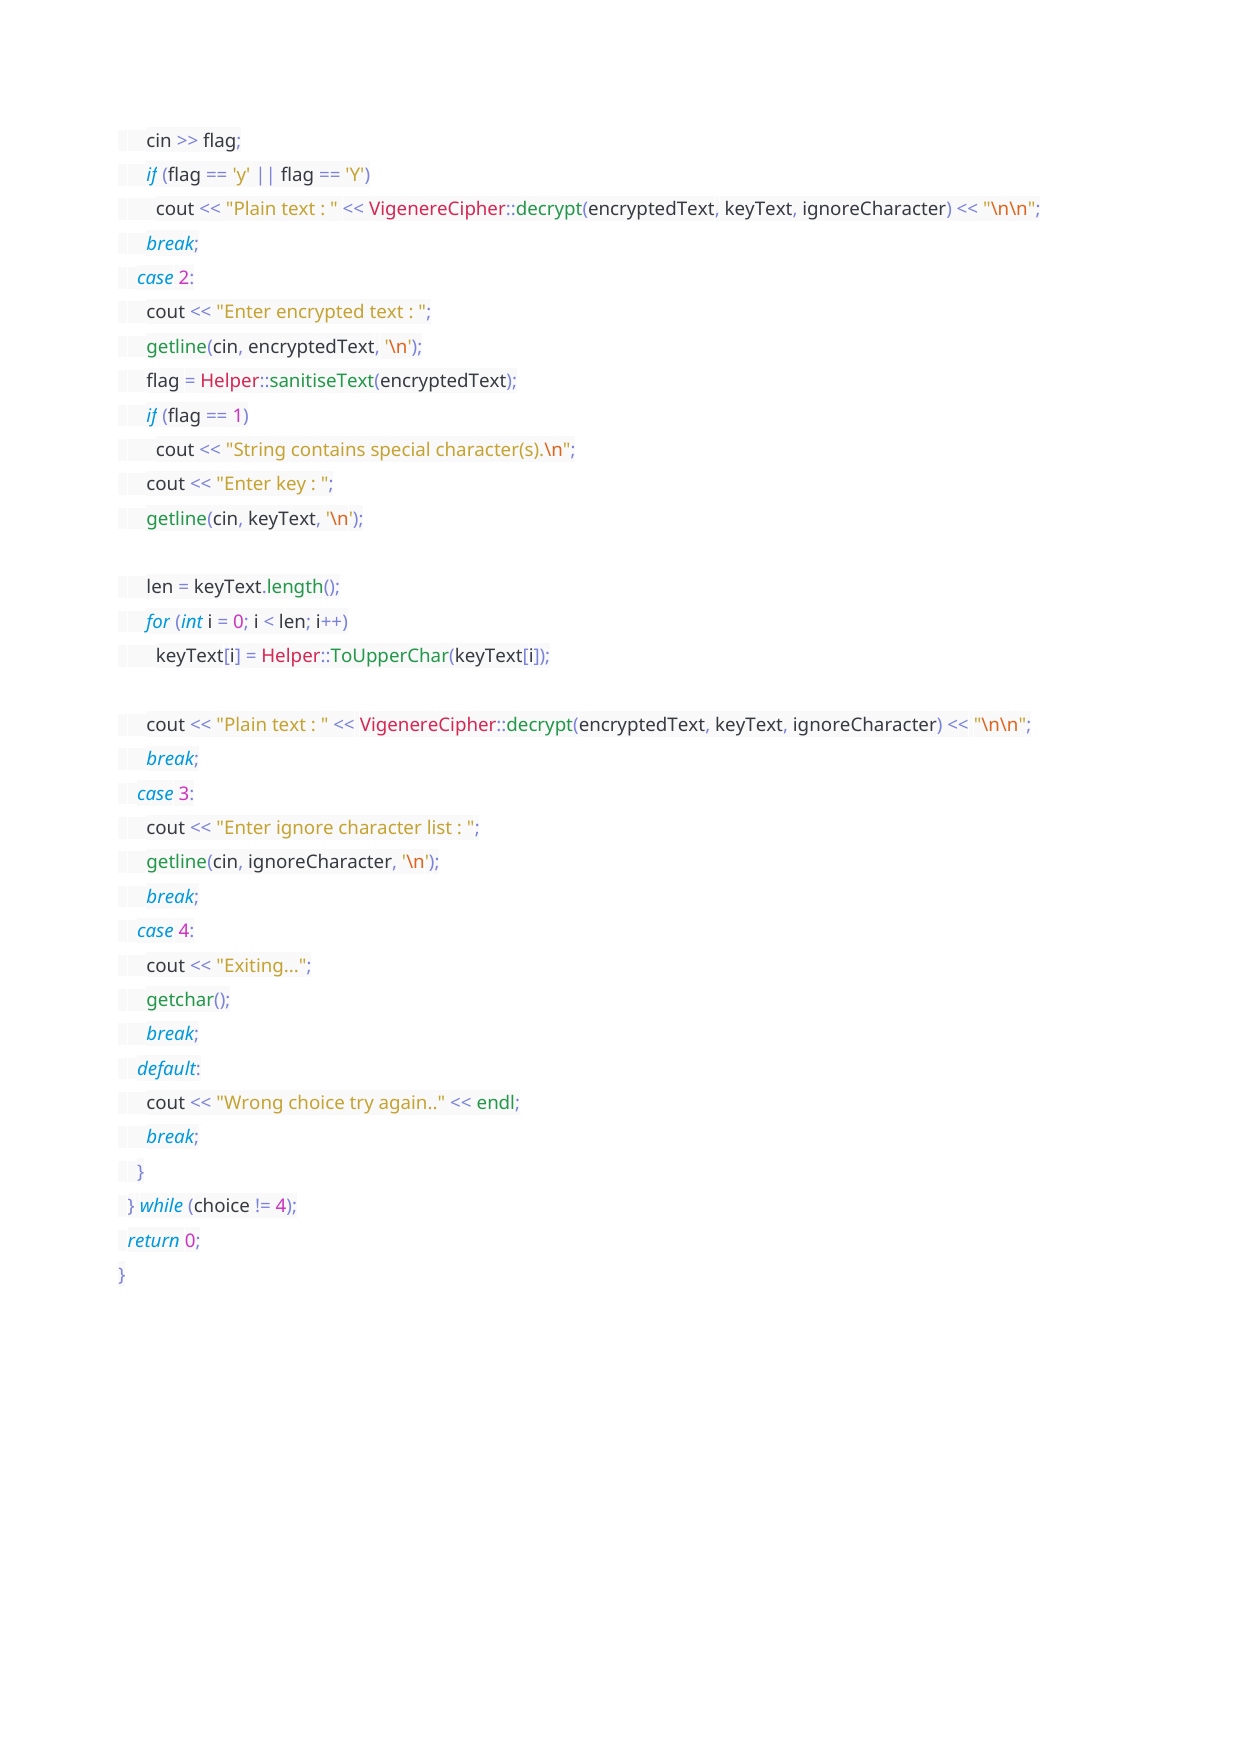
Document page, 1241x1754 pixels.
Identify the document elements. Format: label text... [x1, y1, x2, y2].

text case 4: [118, 909, 1122, 943]
text return 0; [118, 1218, 1122, 1252]
text break; [118, 1115, 1122, 1149]
text cout << "Enter ignore character list : "; [118, 806, 1122, 840]
text } while (choice != 4); [118, 1184, 1122, 1218]
text getchar(); [118, 977, 1122, 1012]
text break; [118, 1012, 1122, 1046]
text cout << "Plain text : " << VigenereCipher::decrypt(encryptedText, keyText, ignoreCharacter) << "\n\n"; [118, 187, 1122, 221]
text cout << "Enter encrypted text : "; [118, 290, 1122, 324]
text cout << "Plain text : " << VigenereCipher::decrypt(encryptedText, keyText, ignoreCharacter) << "\n\n"; [118, 702, 1122, 737]
text break; [118, 221, 1122, 256]
text cout << "String contains special character(s).\n"; [118, 427, 1122, 462]
text break; [118, 737, 1122, 771]
text flag = Helper::sanitiseText(encryptedText); [118, 359, 1122, 393]
text cout << "Exiting..."; [118, 943, 1122, 977]
text if (flag == 1) [118, 393, 1122, 427]
text cout << "Wrong choice try again.." << endl; [118, 1081, 1122, 1115]
text case 3: [118, 771, 1122, 806]
text break; [118, 874, 1122, 909]
text getline(cin, encryptedText, '\n'); [118, 324, 1122, 359]
text cin >> flag; [118, 118, 1122, 152]
text keyText[i] = Helper::ToUpperChar(keyText[i]); [118, 634, 1122, 668]
text len = keyText.length(); [118, 565, 1122, 599]
text if (flag == 'y' || flag == 'Y') [118, 152, 1122, 187]
text getline(cin, keyText, '\n'); [118, 496, 1122, 531]
text default: [118, 1046, 1122, 1081]
text for (int i = 0; i < len; i++) [118, 599, 1122, 634]
text } [118, 1149, 1122, 1184]
text getline(cin, ignoreCharacter, '\n'); [118, 840, 1122, 874]
text } [118, 1252, 1122, 1287]
text case 2: [118, 256, 1122, 290]
text cout << "Enter key : "; [118, 462, 1122, 496]
